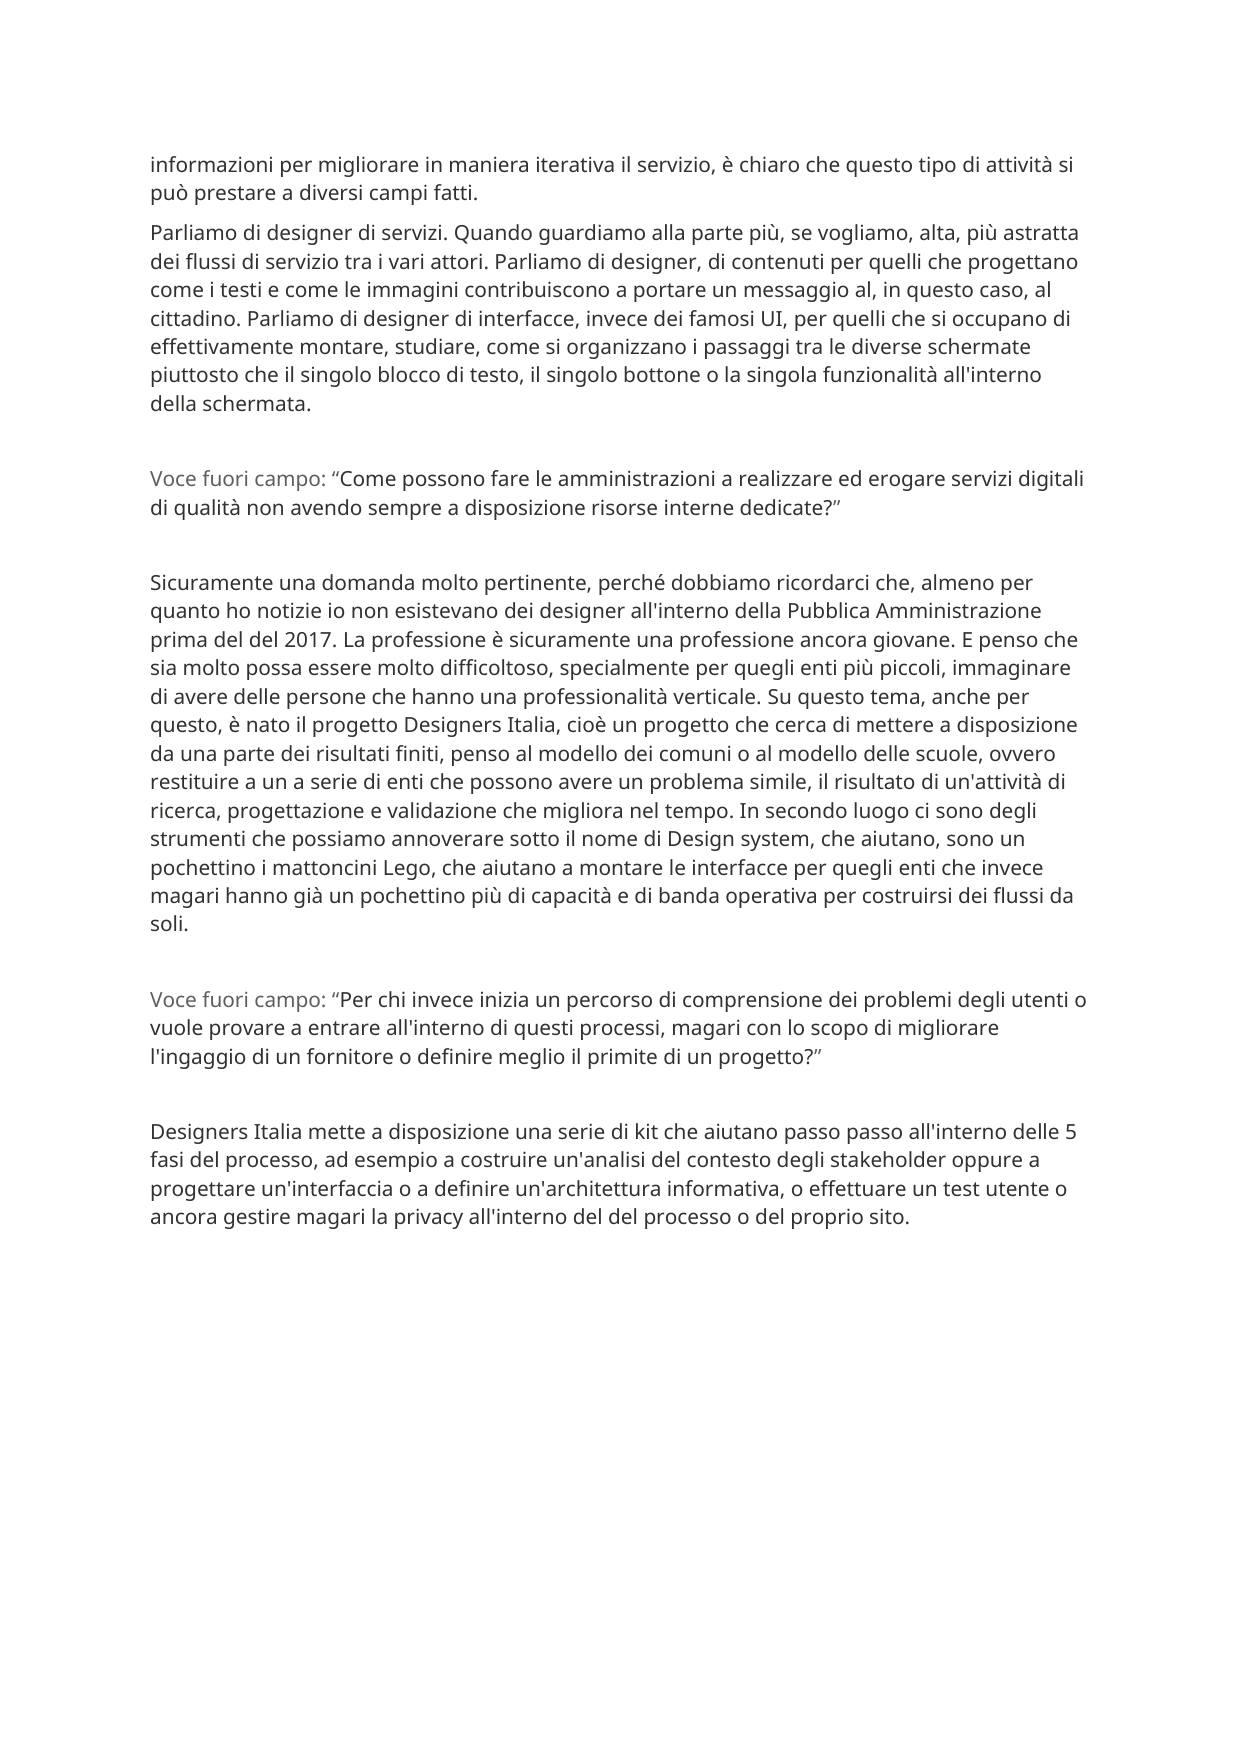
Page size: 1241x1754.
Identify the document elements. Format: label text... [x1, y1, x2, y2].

text Designers Italia mette a disposizione una serie di kit che aiutano passo passo all'interno delle 5 fasi del processo, ad esempio a costruire un'analisi del contesto degli stakeholder oppure a progettare un'interfaccia o a definire un'architettura informativa, o effettuare un test utente o ancora gestire magari la privacy all'interno del del processo o del proprio sito. [150, 1117, 1090, 1231]
text Voce fuori campo: “Per chi invece inizia un percorso di comprensione dei problemi degli utenti o vuole provare a entrare all'interno di questi processi, magari con lo scopo di migliorare l'ingaggio di un fornitore o definire meglio il primite di un progetto?” [150, 985, 1090, 1070]
text Voce fuori campo: “Come possono fare le amministrazioni a realizzare ed erogare servizi digitali di qualità non avendo sempre a disposizione risorse interne dedicate?” [150, 464, 1090, 521]
text Parliamo di designer di servizi. Quando guardiamo alla parte più, se vogliamo, alta, più astratta dei flussi di servizio tra i vari attori. Parliamo di designer, di contenuti per quelli che progettano come i testi e come le immagini contribuiscono a portare un messaggio al, in questo caso, al cittadino. Parliamo di designer di interfacce, invece dei famosi UI, per quelli che si occupano di effettivamente montare, studiare, come si organizzano i passaggi tra le diverse schermate piuttosto che il singolo blocco di testo, il singolo bottone o la singola funzionalità all'interno della schermata. [150, 218, 1090, 417]
text Sicuramente una domanda molto pertinente, perché dobbiamo ricordarci che, almeno per quanto ho notizie io non esistevano dei designer all'interno della Pubblica Amministrazione prima del del 2017. La professione è sicuramente una professione ancora giovane. E penso che sia molto possa essere molto difficoltoso, specialmente per quegli enti più piccoli, immaginare di avere delle persone che hanno una professionalità verticale. Su questo tema, anche per questo, è nato il progetto Designers Italia, cioè un progetto che cerca di mettere a disposizione da una parte dei risultati finiti, penso al modello dei comuni o al modello delle scuole, ovvero restituire a un a serie di enti che possono avere un problema simile, il risultato di un'attività di ricerca, progettazione e validazione che migliora nel tempo. In secondo luogo ci sono degli strumenti che possiamo annoverare sotto il nome di Design system, che aiutano, sono un pochettino i mattoncini Lego, che aiutano a montare le interfacce per quegli enti che invece magari hanno già un pochettino più di capacità e di banda operativa per costruirsi dei flussi da soli. [150, 568, 1090, 938]
text informazioni per migliorare in maniera iterativa il servizio, è chiaro che questo tipo di attività si può prestare a diversi campi fatti. [150, 150, 1090, 207]
